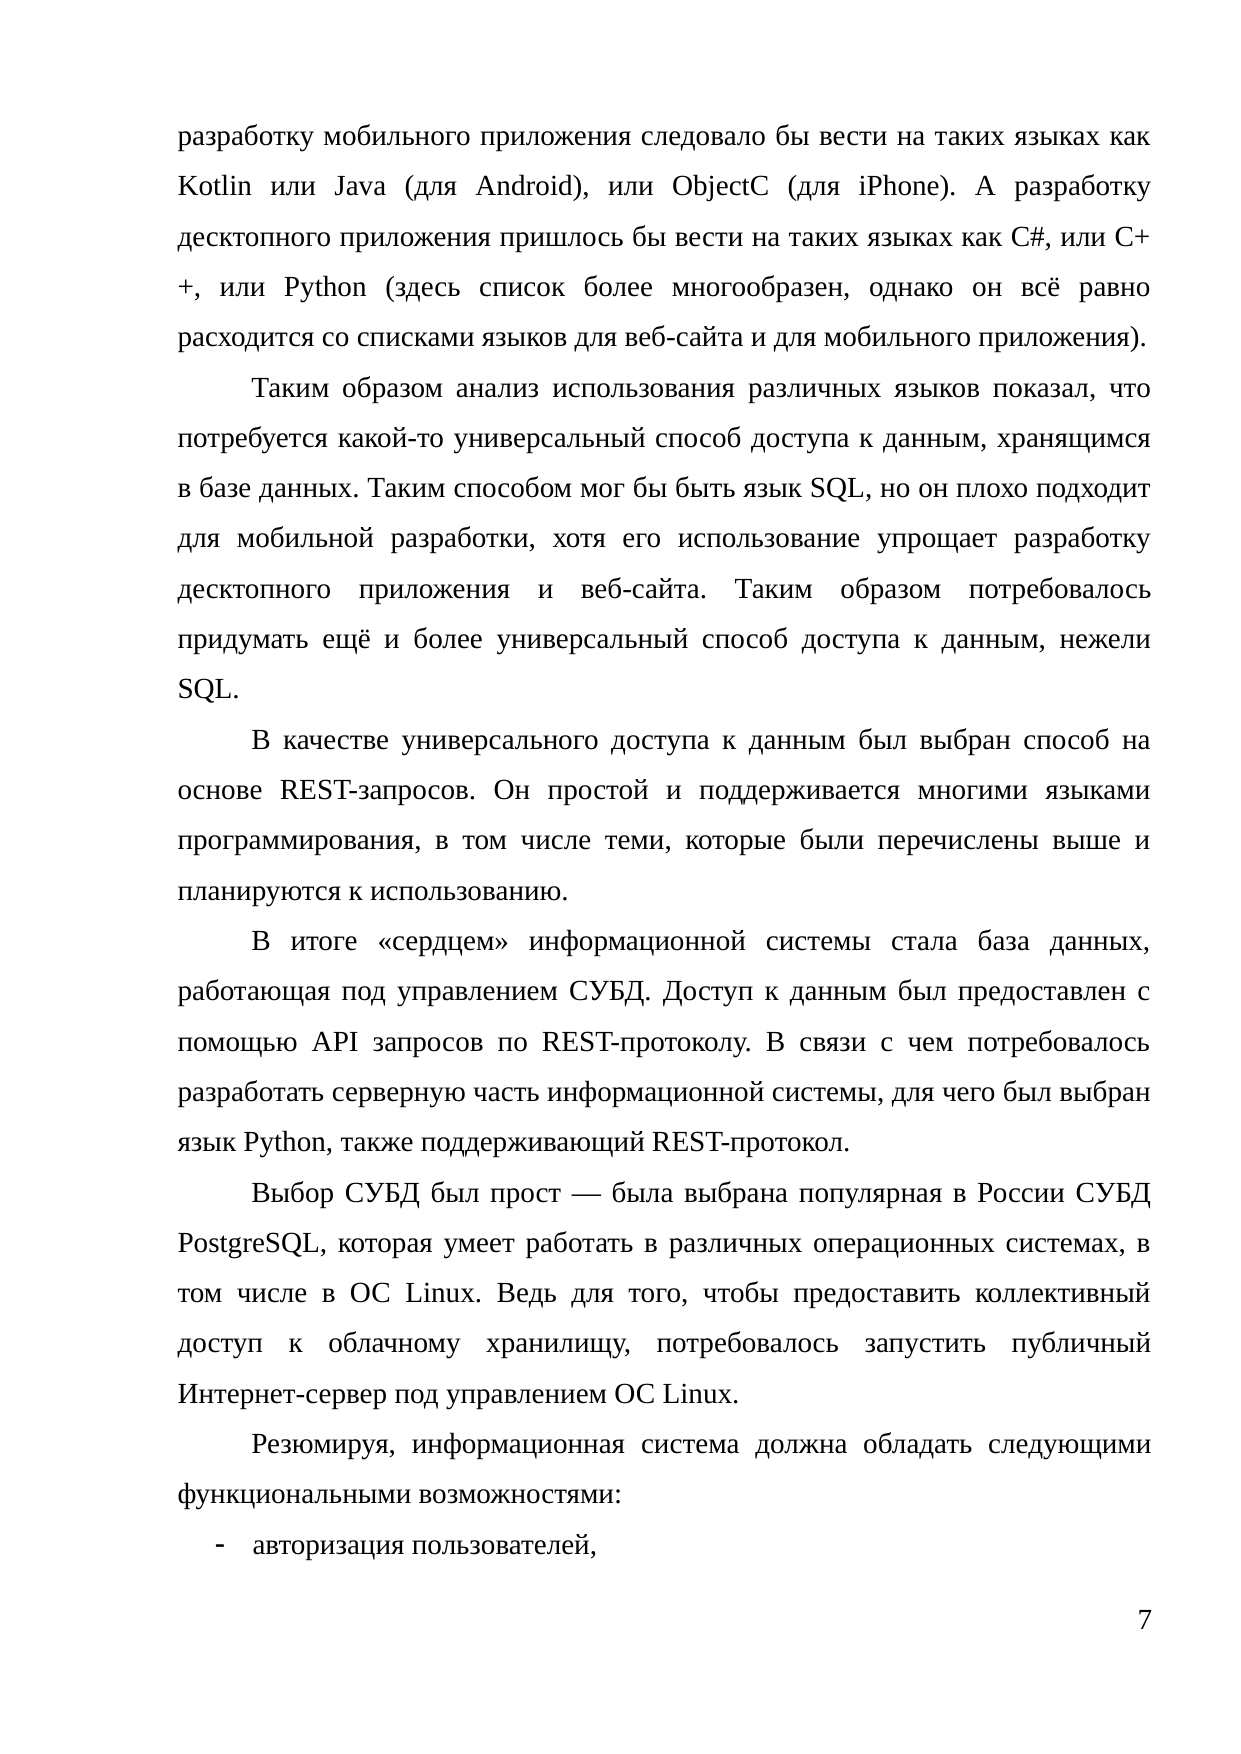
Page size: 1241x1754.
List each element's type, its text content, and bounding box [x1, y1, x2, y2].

list авторизация пользователей, [215, 1527, 1152, 1561]
text В качестве универсального доступа к данным был выбран способ на основе REST-запросов. Он простой и поддерживается многими языками программирования, в том числе теми, которые были перечислены выше и планируются к использованию. [177, 722, 1152, 906]
text В итоге «сердцем» информационной системы стала база данных, работающая под управлением СУБД. Доступ к данным был предоставлен с помощью API запросов по REST-протоколу. В связи с чем потребовалось разработать серверную часть информационной системы, для чего был выбран язык Python, также поддерживающий REST-протокол. [177, 923, 1152, 1158]
text Резюмируя, информационная система должна обладать следующими функциональными возможностями: [177, 1426, 1152, 1510]
text Таким образом анализ использования различных языков показал, что потребуется какой-то универсальный способ доступа к данным, хранящимся в базе данных. Таким способом мог бы быть язык SQL, но он плохо подходит для мобильной разработки, хотя его использование упрощает разработку десктопного приложения и веб-сайта. Таким образом потребовалось придумать ещё и более универсальный способ доступа к данным, нежели SQL. [177, 370, 1152, 705]
text Выбор СУБД был прост — была выбрана популярная в России СУБД PostgreSQL, которая умеет работать в различных операционных системах, в том числе в ОС Linux. Ведь для того, чтобы предоставить коллективный доступ к облачному хранилищу, потребовалось запустить публичный Интернет-сервер под управлением ОС Linux. [177, 1175, 1152, 1409]
text разработку мобильного приложения следовало бы вести на таких языках как Kotlin или Java (для Android), или ObjectC (для iPhone). А разработку десктопного приложения пришлось бы вести на таких языках как C#, или C++, или Python (здесь список более многообразен, однако он всё равно расходится со списками языков для веб-сайта и для мобильного приложения). [177, 118, 1152, 353]
